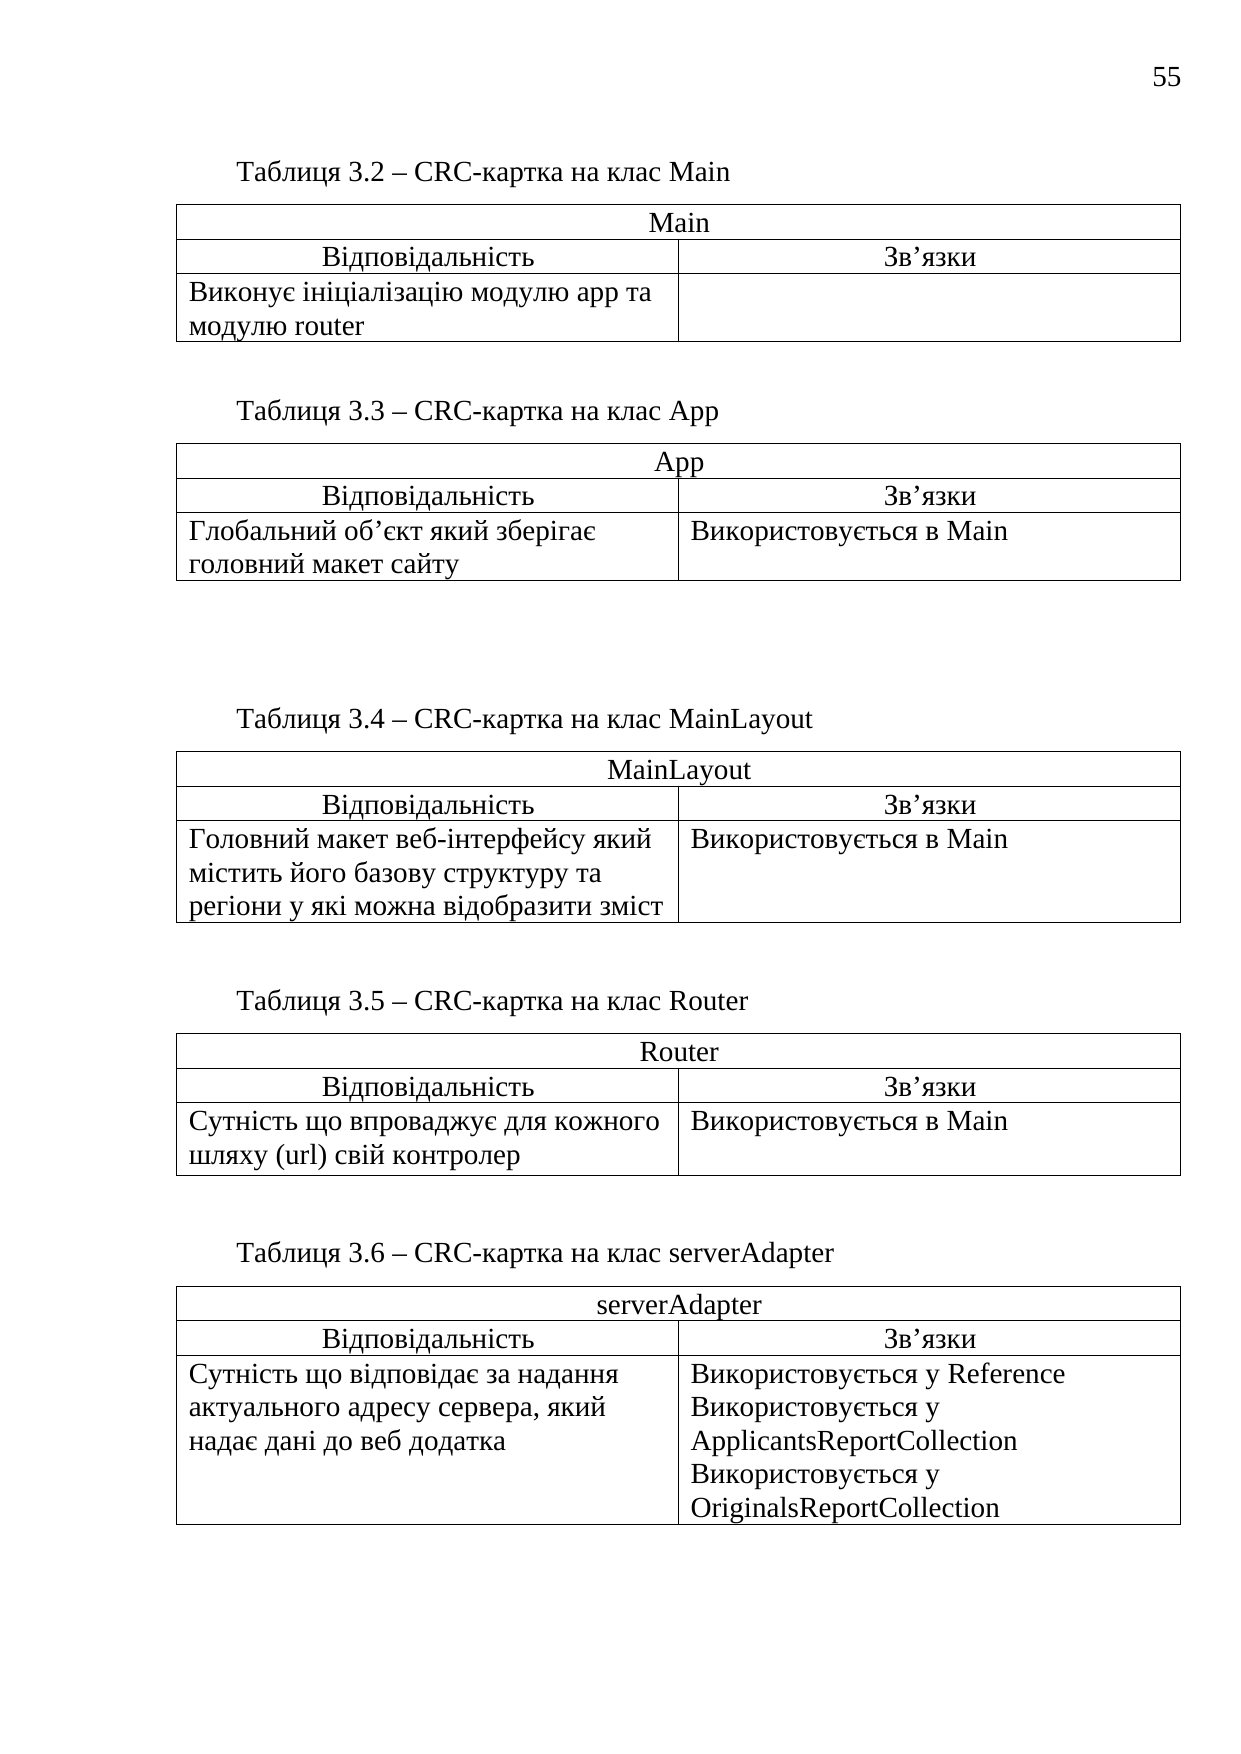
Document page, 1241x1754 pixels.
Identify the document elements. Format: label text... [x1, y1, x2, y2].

table_cell Глобальний об’єкт який зберігає головний макет сайту [177, 513, 678, 580]
table_cell Виконує ініціалізацію модулю app та модулю router [177, 274, 678, 341]
table_cell Відповідальність [177, 787, 678, 820]
text Таблиця 3.2 – CRC-картка на клас Main [177, 154, 1181, 187]
table_header Router [177, 1034, 1180, 1068]
text Таблиця 3.5 – CRC-картка на клас Router [177, 983, 1181, 1016]
table_header App [177, 444, 1180, 477]
table_cell Сутність що впроваджує для кожного шляху (url) свій контролер [177, 1103, 678, 1175]
table_cell Зв’язки [679, 787, 1180, 820]
table_cell Використовується в Main [679, 1103, 1180, 1175]
table_cell Відповідальність [177, 240, 678, 273]
table_cell Зв’язки [679, 240, 1180, 273]
table_cell Використовується в Main [679, 513, 1180, 580]
table_cell Відповідальність [177, 1321, 678, 1355]
table_cell Відповідальність [177, 479, 678, 512]
table_header MainLayout [177, 752, 1180, 786]
table_cell Зв’язки [679, 1321, 1180, 1355]
text Таблиця 3.4 – CRC-картка на клас MainLayout [177, 701, 1181, 734]
table_cell Зв’язки [679, 1069, 1180, 1102]
table_cell Використовується у Reference Використовується у ApplicantsReportCollection Використовується у OriginalsReportCollection [679, 1356, 1180, 1524]
table_cell Відповідальність [177, 1069, 678, 1102]
table_cell [679, 274, 1180, 341]
table_cell Зв’язки [679, 479, 1180, 512]
table_cell Сутність що відповідає за надання актуального адресу сервера, який надає дані до веб додатка [177, 1356, 678, 1524]
text Таблиця 3.3 – CRC-картка на клас App [177, 393, 1181, 426]
table_header Main [177, 205, 1180, 238]
table_header serverAdapter [177, 1287, 1180, 1320]
text Таблиця 3.6 – CRC-картка на клас serverAdapter [177, 1236, 1181, 1269]
table_cell Головний макет веб-інтерфейсу який містить його базову структуру та регіони у які можна відобразити зміст [177, 821, 678, 922]
table_cell Використовується в Main [679, 821, 1180, 922]
